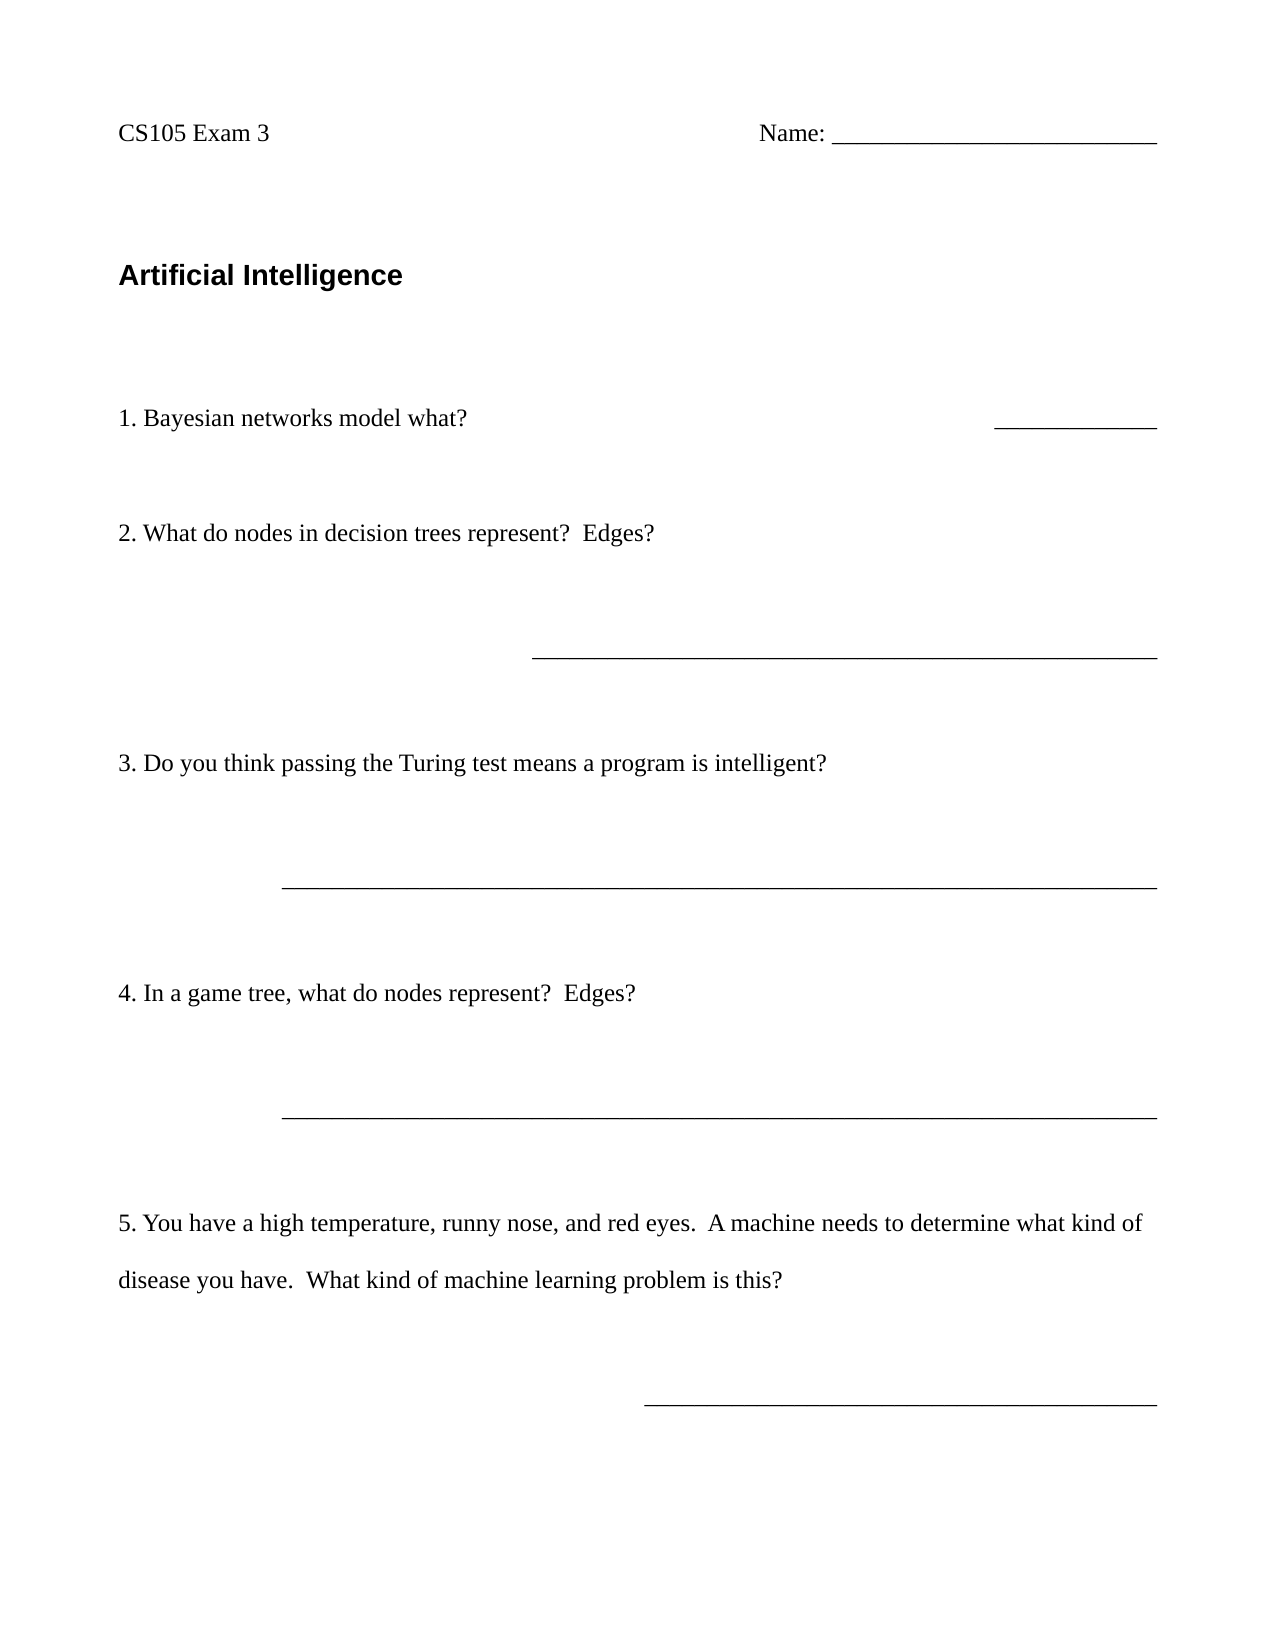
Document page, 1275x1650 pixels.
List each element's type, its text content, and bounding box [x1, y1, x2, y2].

subtitle Artificial Intelligence [118, 258, 1157, 292]
text ______________________________________________________________________ [118, 1093, 1157, 1122]
text 1. Bayesian networks model what? _____________ [118, 403, 1157, 432]
text _________________________________________ [118, 1380, 1157, 1409]
text 5. You have a high temperature, runny nose, and red eyes. A machine needs to determine what kind of disease you have. What kind of machine learning problem is this? [118, 1208, 1157, 1294]
text ______________________________________________________________________ [118, 863, 1157, 892]
text CS105 Exam 3 Name: __________________________ [118, 118, 1157, 147]
text 4. In a game tree, what do nodes represent? Edges? [118, 978, 1157, 1007]
text __________________________________________________ [118, 633, 1157, 662]
text 3. Do you think passing the Turing test means a program is intelligent? [118, 748, 1157, 777]
text 2. What do nodes in decision trees represent? Edges? [118, 518, 1157, 547]
